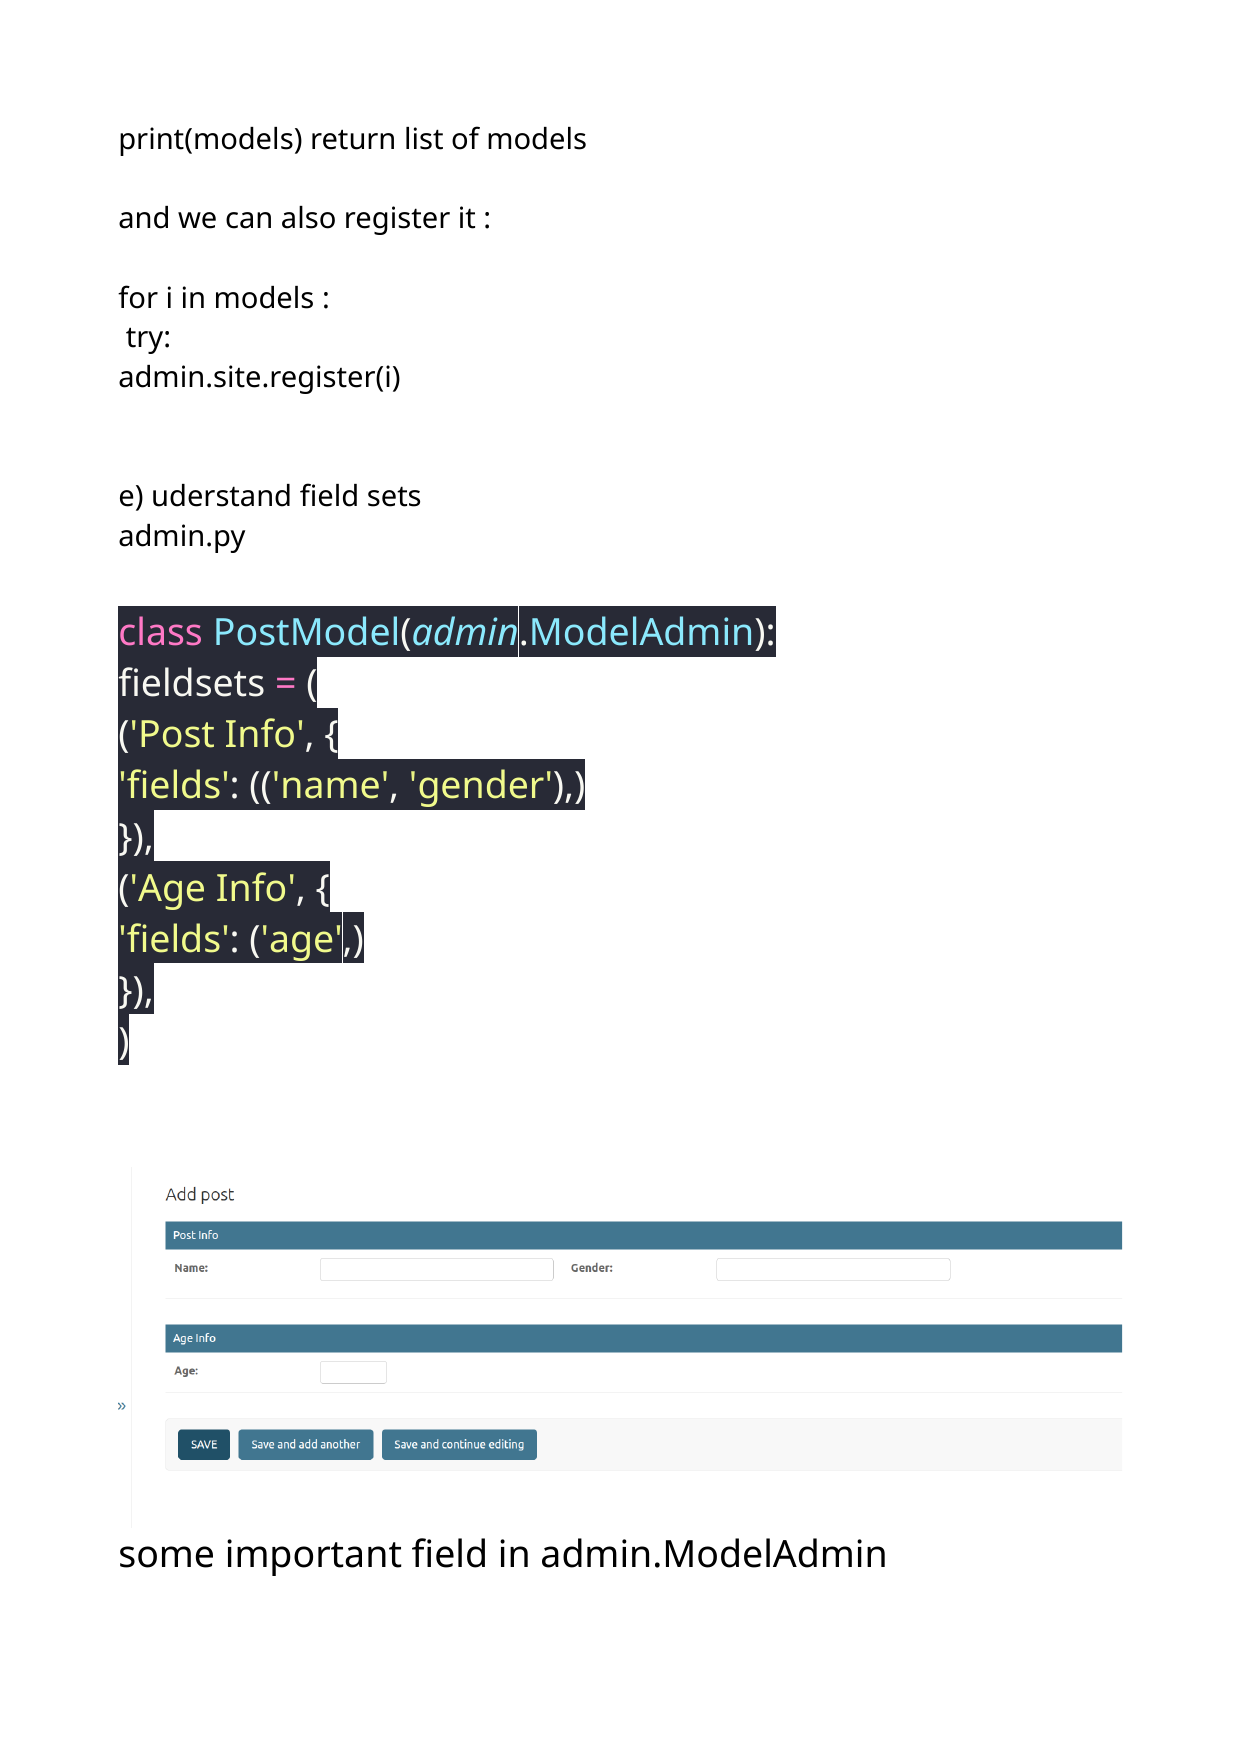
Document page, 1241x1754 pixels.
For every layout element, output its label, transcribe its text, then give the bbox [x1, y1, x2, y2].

text and we can also register it : [118, 197, 1122, 237]
text ) [118, 1014, 1122, 1065]
text 'fields': (('name', 'gender'),) [118, 759, 1122, 810]
picture [118, 1167, 1123, 1528]
text try: [118, 317, 1122, 356]
text some important field in admin.ModelAdmin [118, 1528, 1122, 1578]
text }), [118, 810, 1122, 861]
text admin.site.register(i) [118, 356, 1122, 396]
text ('Age Info', { [118, 861, 1122, 912]
text for i in models : [118, 277, 1122, 317]
text }), [118, 963, 1122, 1014]
text 'fields': ('age',) [118, 912, 1122, 963]
text admin.py [118, 515, 1122, 555]
text e) uderstand field sets [118, 475, 1122, 515]
text ('Post Info', { [118, 708, 1122, 759]
text print(models) return list of models [118, 118, 1122, 158]
text fieldsets = ( [118, 657, 1122, 708]
text class PostModel(admin.ModelAdmin): [118, 606, 1122, 657]
